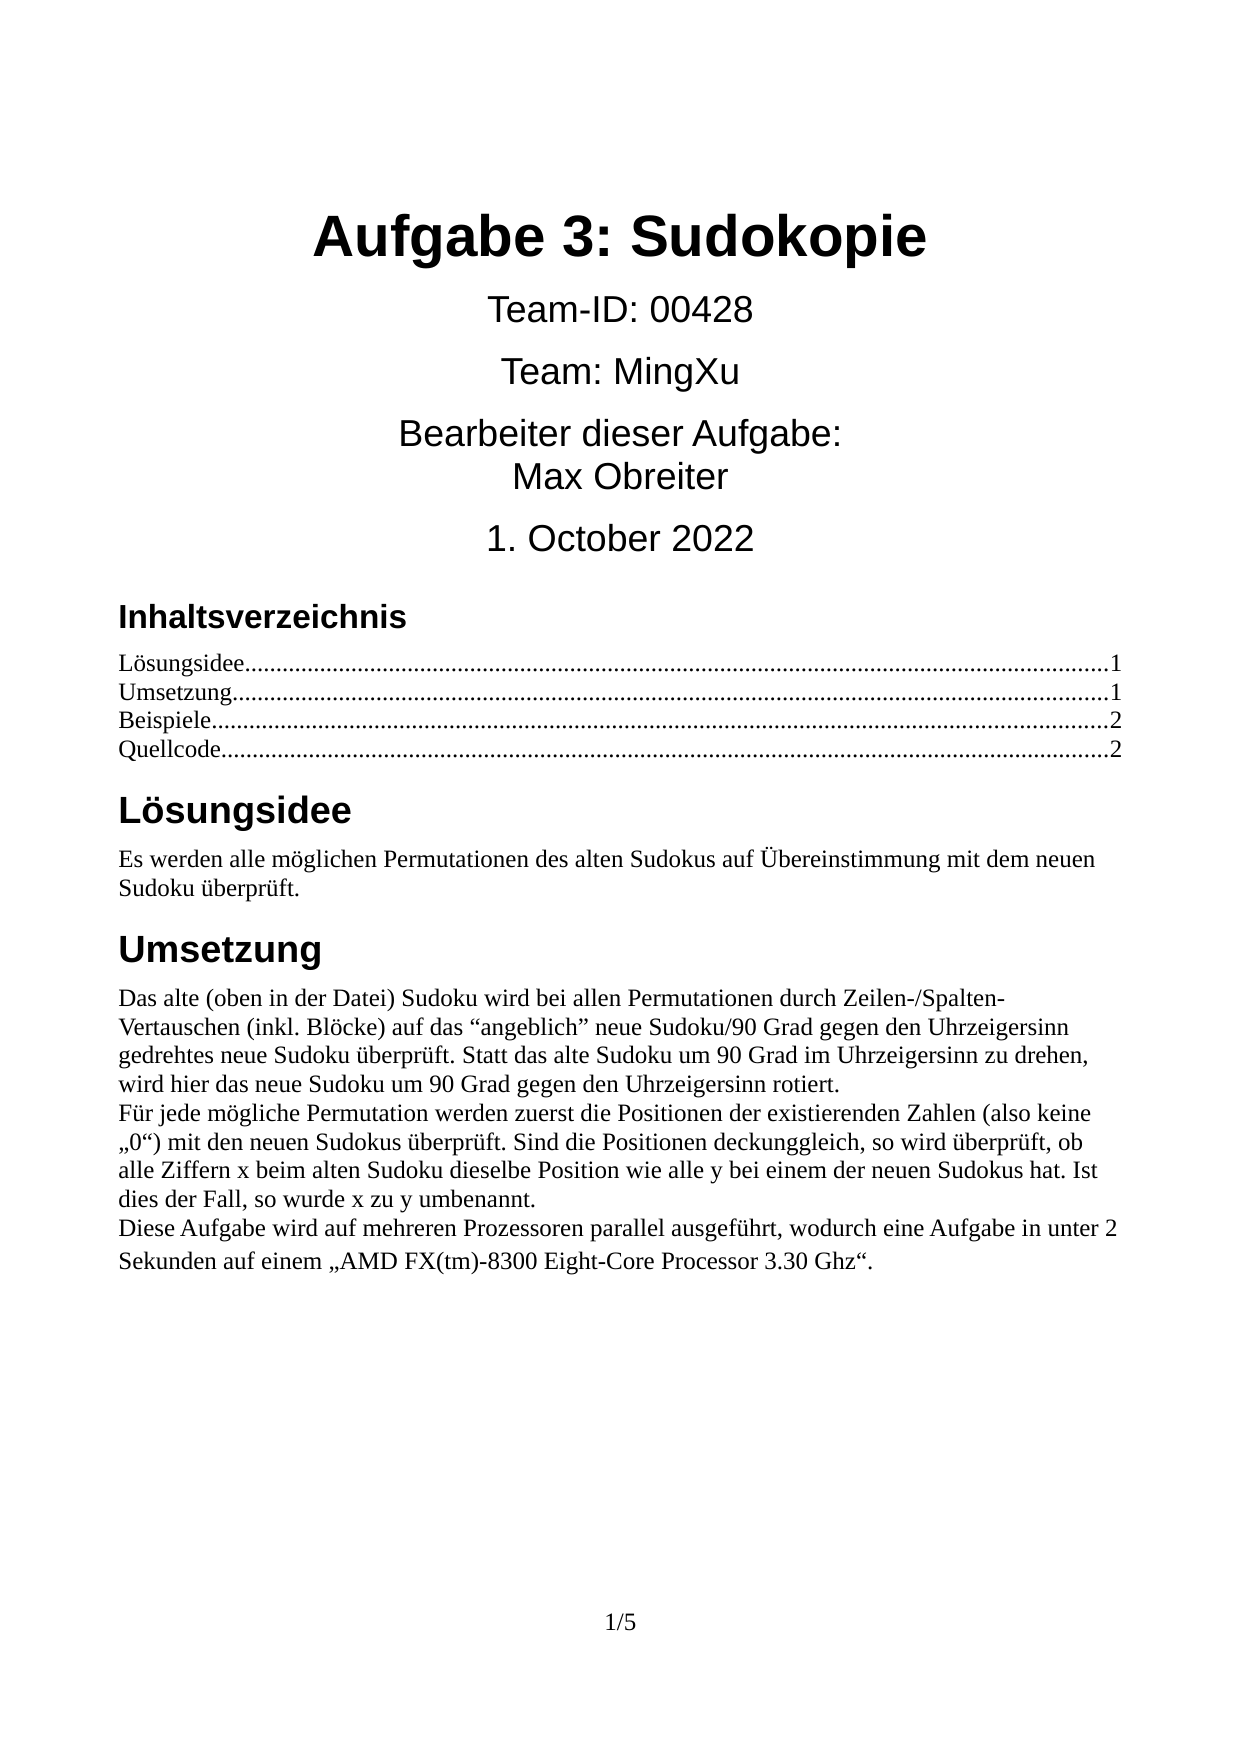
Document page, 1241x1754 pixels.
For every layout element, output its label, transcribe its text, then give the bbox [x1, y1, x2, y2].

title Aufgabe 3: Sudokopie [118, 202, 1122, 269]
text Quellcode 2 [118, 734, 1122, 763]
subtitle Inhaltsverzeichnis [118, 597, 1122, 636]
text Lösungsidee 1 [118, 648, 1122, 677]
text Es werden alle möglichen Permutationen des alten Sudokus auf Übereinstimmung mit dem neuen Sudoku überprüft. [118, 844, 1122, 902]
subtitle Lösungsidee [118, 788, 1122, 832]
subtitle Team: MingXu [118, 349, 1122, 393]
subtitle Umsetzung [118, 927, 1122, 970]
subtitle 1. October 2022 [118, 516, 1122, 559]
text Das alte (oben in der Datei) Sudoku wird bei allen Permutationen durch Zeilen-/Spalten-Vertauschen (inkl. Blöcke) auf das “angeblich” neue Sudoku/90 Grad gegen den Uhrzeigersinn gedrehtes neue Sudoku überprüft. Statt das alte Sudoku um 90 Grad im Uhrzeigersinn zu drehen, wird hier das neue Sudoku um 90 Grad gegen den Uhrzeigersinn rotiert. [118, 983, 1122, 1098]
text Für jede mögliche Permutation werden zuerst die Positionen der existierenden Zahlen (also keine „0“) mit den neuen Sudokus überprüft. Sind die Positionen deckunggleich, so wird überprüft, ob alle Ziffern x beim alten Sudoku dieselbe Position wie alle y bei einem der neuen Sudokus hat. Ist dies der Fall, so wurde x zu y umbenannt. [118, 1098, 1122, 1213]
text Umsetzung 1 [118, 677, 1122, 706]
subtitle Team-ID: 00428 [118, 288, 1122, 331]
subtitle Bearbeiter dieser Aufgabe: Max Obreiter [118, 411, 1122, 498]
text Diese Aufgabe wird auf mehreren Prozessoren parallel ausgeführt, wodurch eine Aufgabe in unter 2 Sekunden auf einem „AMD FX(tm)-8300 Eight-Core Processor 3.30 Ghz“. [118, 1213, 1122, 1274]
text Beispiele 2 [118, 706, 1122, 734]
